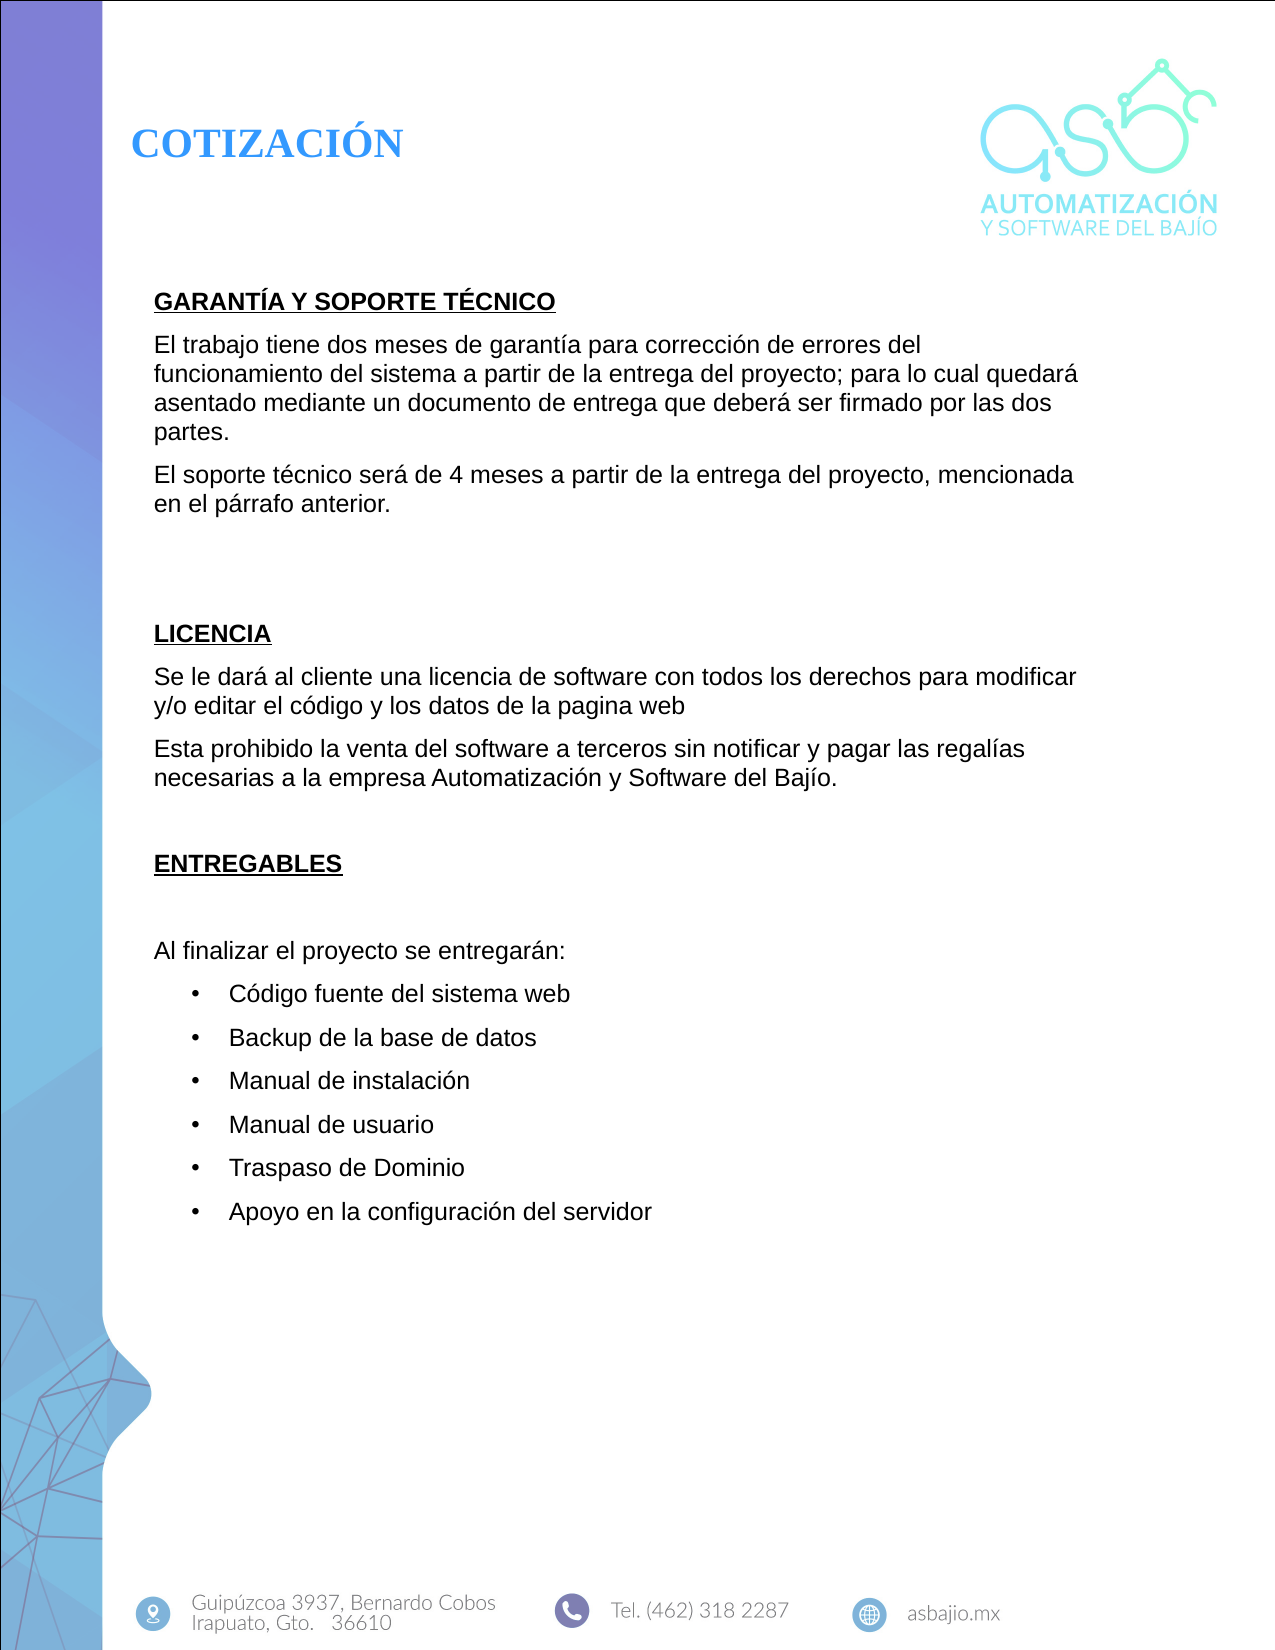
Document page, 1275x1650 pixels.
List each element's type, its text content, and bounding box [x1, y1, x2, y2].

text Al finalizar el proyecto se entregarán: [153, 936, 1092, 965]
list Apoyo en la configuración del servidor [191, 1197, 1092, 1225]
text Se le dará al cliente una licencia de software con todos los derechos para modificar y/o editar el código y los datos de la pagina web [153, 662, 1092, 719]
text El soporte técnico será de 4 meses a partir de la entrega del proyecto, mencionada en el párrafo anterior. [153, 460, 1092, 517]
text GARANTÍA Y SOPORTE TÉCNICO [153, 287, 1092, 316]
text LICENCIA [153, 618, 1092, 647]
list Backup de la base de datos [191, 1023, 1092, 1052]
text Esta prohibido la venta del software a terceros sin notificar y pagar las regalías necesarias a la empresa Automatización y Software del Bajío. [153, 734, 1092, 791]
list Traspaso de Dominio [191, 1153, 1092, 1182]
text El trabajo tiene dos meses de garantía para corrección de errores del funcionamiento del sistema a partir de la entrega del proyecto; para lo cual quedará asentado mediante un documento de entrega que deberá ser firmado por las dos partes. [153, 330, 1092, 445]
list Manual de usuario [191, 1110, 1092, 1138]
text ENTREGABLES [153, 849, 1092, 878]
list Manual de instalación [191, 1066, 1092, 1095]
list Código fuente del sistema web [191, 979, 1092, 1008]
